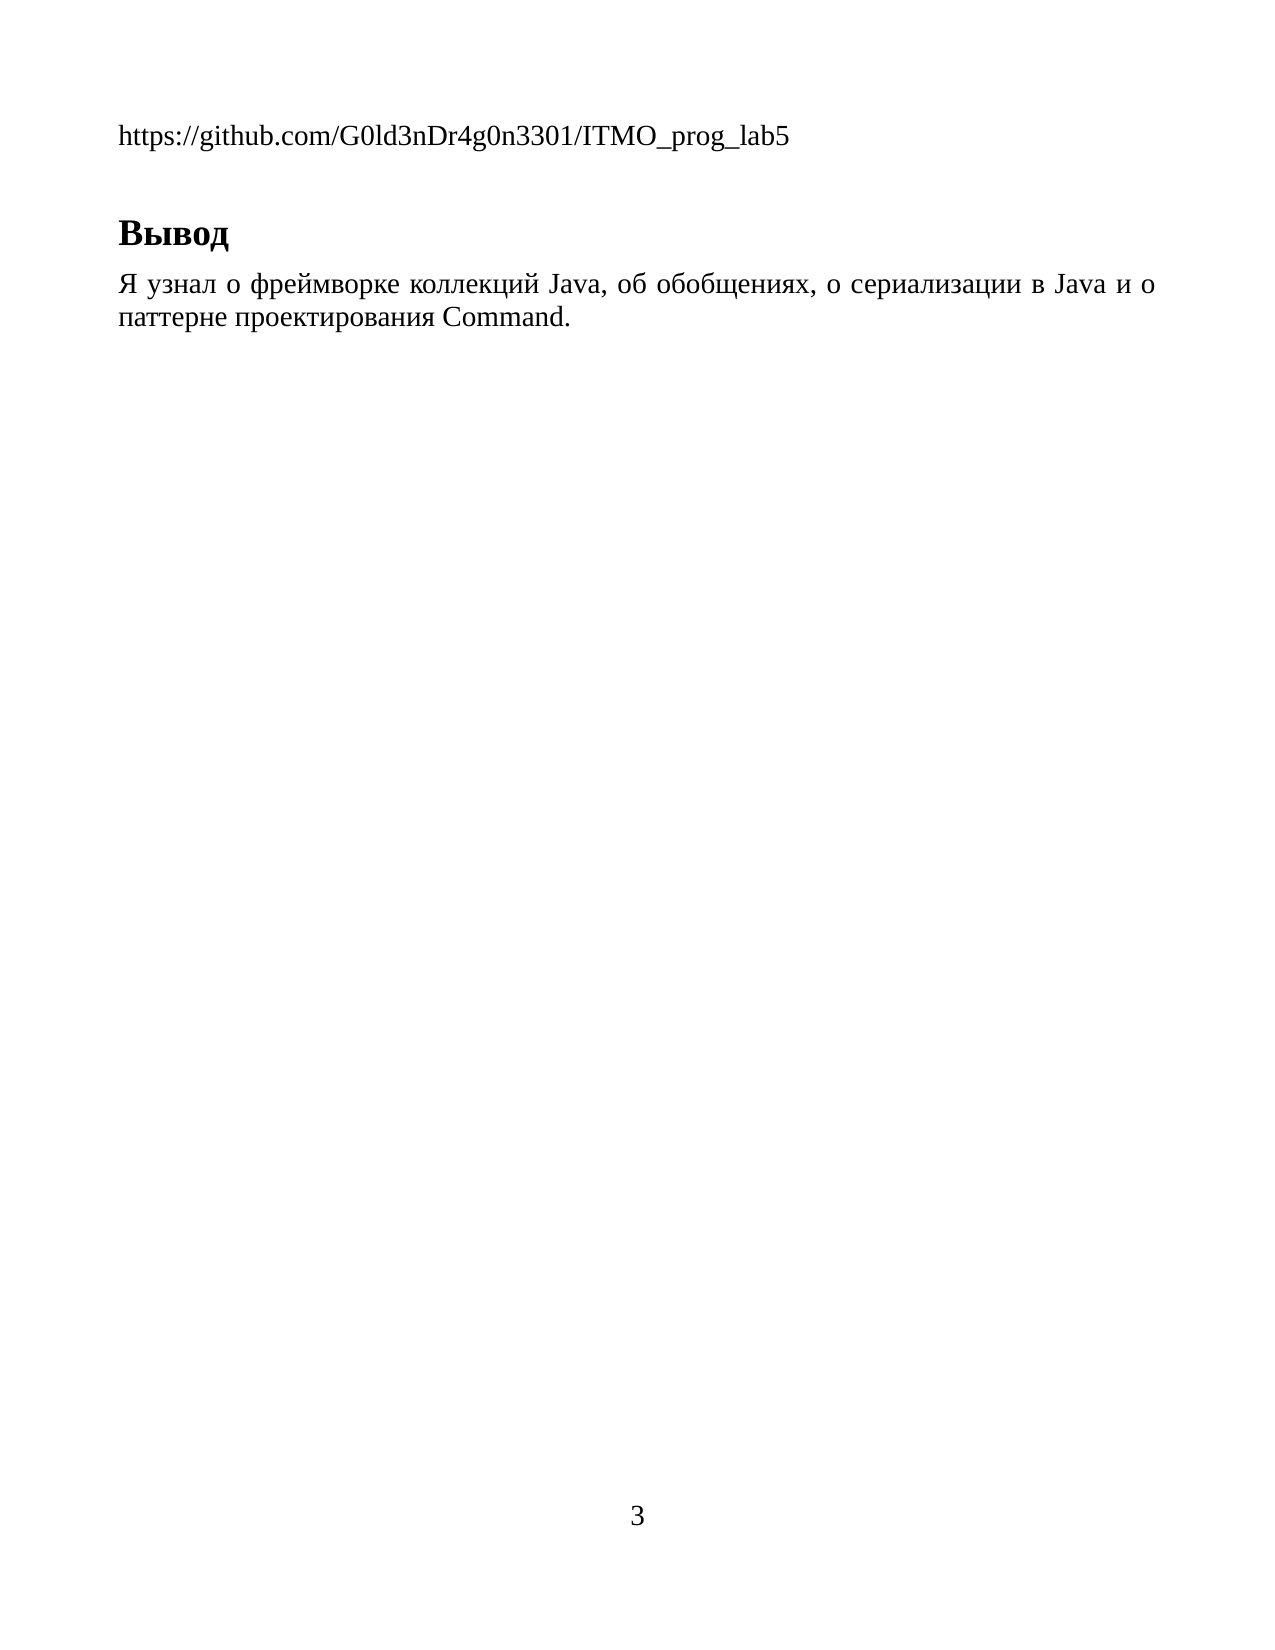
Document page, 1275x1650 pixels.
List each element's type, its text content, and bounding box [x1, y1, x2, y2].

text https://github.com/G0ld3nDr4g0n3301/ITMO_prog_lab5 [118, 118, 1157, 152]
text Я узнал о фреймворке коллекций Java, об обобщениях, о сериализации в Java и о паттерне проектирования Command. [118, 266, 1157, 333]
subtitle Вывод [118, 210, 1157, 253]
